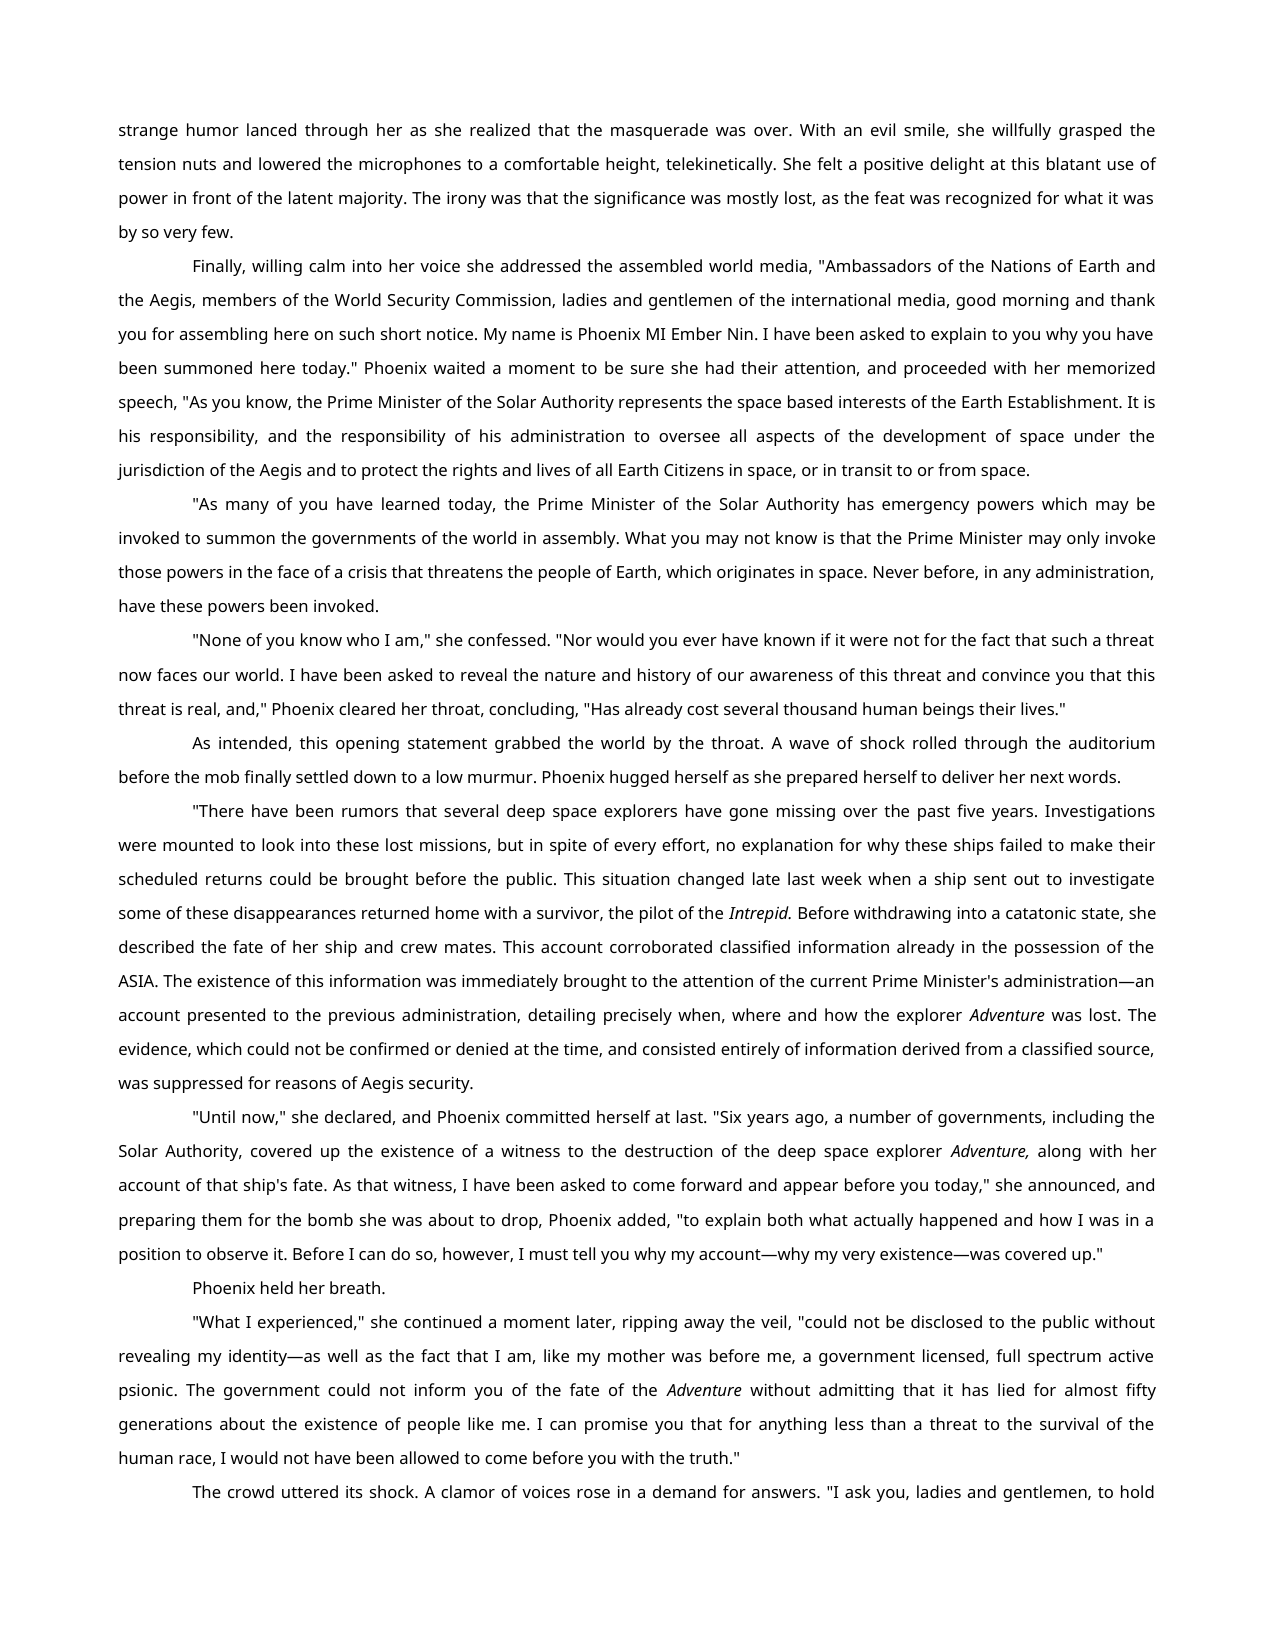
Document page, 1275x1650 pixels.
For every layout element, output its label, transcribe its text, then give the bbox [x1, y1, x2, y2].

text "There have been rumors that several deep space explorers have gone missing over the past five years. Investigations were mounted to look into these lost missions, but in spite of every effort, no explanation for why these ships failed to make their scheduled returns could be brought before the public. This situation changed late last week when a ship sent out to investigate some of these disappearances returned home with a survivor, the pilot of the Intrepid. Before withdrawing into a catatonic state, she described the fate of her ship and crew mates. This account corroborated classified information already in the possession of the ASIA. The existence of this information was immediately brought to the attention of the current Prime Minister's administration—an account presented to the previous administration, detailing precisely when, where and how the explorer Adventure was lost. The evidence, which could not be confirmed or denied at the time, and consisted entirely of information derived from a classified source, was suppressed for reasons of Aegis security. [118, 799, 1157, 1094]
text "What I experienced," she continued a moment later, ripping away the veil, "could not be disclosed to the public without revealing my identity—as well as the fact that I am, like my mother was before me, a government licensed, full spectrum active psionic. The government could not inform you of the fate of the Adventure without admitting that it has lied for almost fifty generations about the existence of people like me. I can promise you that for anything less than a threat to the survival of the human race, I would not have been allowed to come before you with the truth." [118, 1310, 1157, 1469]
text As intended, this opening statement grabbed the world by the throat. A wave of shock rolled through the auditorium before the mob finally settled down to a low murmur. Phoenix hugged herself as she prepared herself to deliver her next words. [118, 731, 1157, 788]
text Phoenix held her breath. [118, 1276, 1157, 1299]
text "Until now," she declared, and Phoenix committed herself at last. "Six years ago, a number of governments, including the Solar Authority, covered up the existence of a witness to the destruction of the deep space explorer Adventure, along with her account of that ship's fate. As that witness, I have been asked to come forward and appear before you today," she announced, and preparing them for the bomb she was about to drop, Phoenix added, "to explain both what actually happened and how I was in a position to observe it. Before I can do so, however, I must tell you why my account—why my very existence—was covered up." [118, 1106, 1157, 1265]
text strange humor lanced through her as she realized that the masquerade was over. With an evil smile, she willfully grasped the tension nuts and lowered the microphones to a comfortable height, telekinetically. She felt a positive delight at this blatant use of power in front of the latent majority. The irony was that the significance was mostly lost, as the feat was recognized for what it was by so very few. [118, 118, 1157, 243]
text The crowd uttered its shock. A clamor of voices rose in a demand for answers. "I ask you, ladies and gentlemen, to hold [118, 1481, 1157, 1503]
text Finally, willing calm into her voice she addressed the assembled world media, "Ambassadors of the Nations of Earth and the Aegis, members of the World Security Commission, ladies and gentlemen of the international media, good morning and thank you for assembling here on such short notice. My name is Phoenix MI Ember Nin. I have been asked to explain to you why you have been summoned here today." Phoenix waited a moment to be sure she had their attention, and proceeded with her memorized speech, "As you know, the Prime Minister of the Solar Authority represents the space based interests of the Earth Establishment. It is his responsibility, and the responsibility of his administration to oversee all aspects of the development of space under the jurisdiction of the Aegis and to protect the rights and lives of all Earth Citizens in space, or in transit to or from space. [118, 254, 1157, 481]
text "As many of you have learned today, the Prime Minister of the Solar Authority has emergency powers which may be invoked to summon the governments of the world in assembly. What you may not know is that the Prime Minister may only invoke those powers in the face of a crisis that threatens the people of Earth, which originates in space. Never before, in any administration, have these powers been invoked. [118, 493, 1157, 618]
text "None of you know who I am," she confessed. "Nor would you ever have known if it were not for the fact that such a threat now faces our world. I have been asked to reveal the nature and history of our awareness of this threat and convince you that this threat is real, and," Phoenix cleared her throat, concluding, "Has already cost several thousand human beings their lives." [118, 629, 1157, 720]
